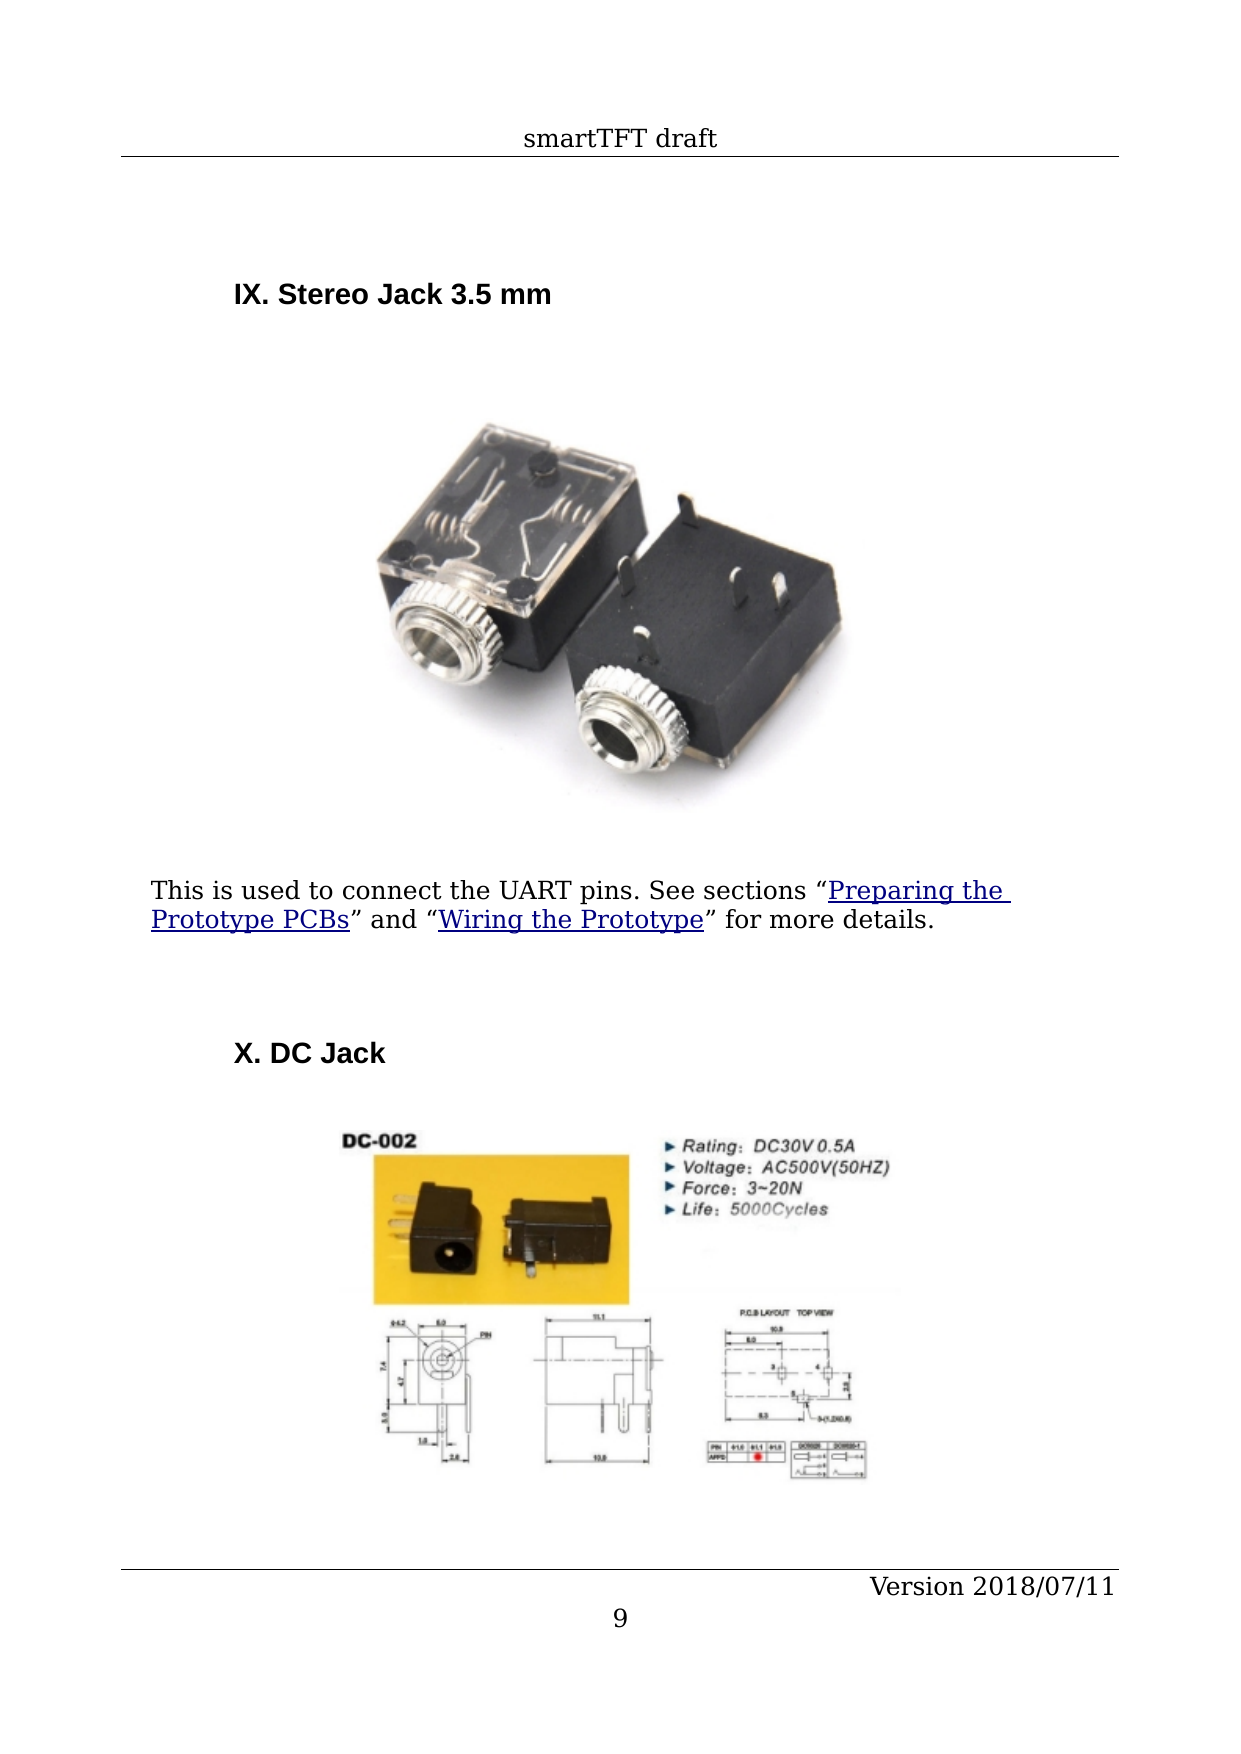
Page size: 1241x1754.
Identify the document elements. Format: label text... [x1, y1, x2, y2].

subtitle Stereo Jack 3.5 mm [233, 277, 1119, 311]
subtitle DC Jack [233, 1036, 1119, 1070]
picture [374, 418, 866, 813]
text This is used to connect the UART pins. See sections “Preparing the Prototype PCBs” and “Wiring the Prototype” for more details. [151, 876, 1119, 934]
picture [338, 1130, 902, 1485]
